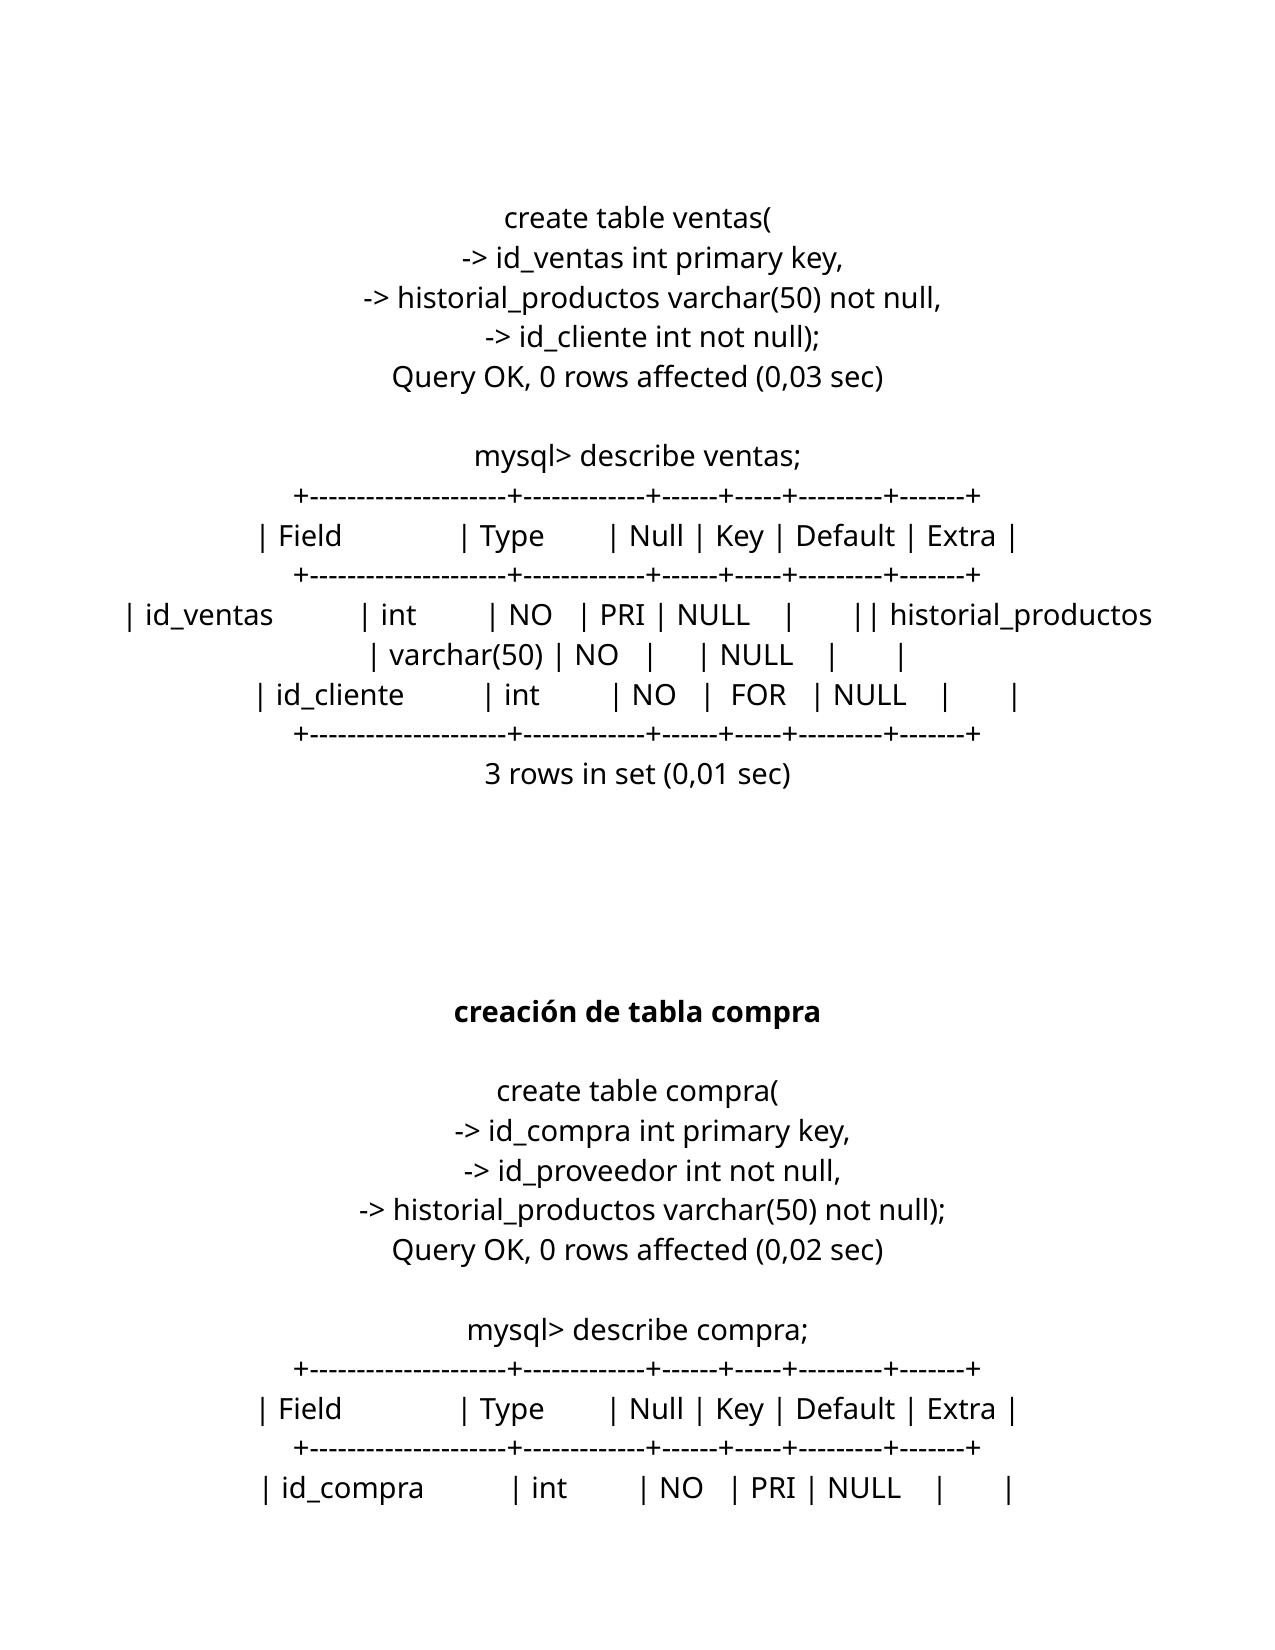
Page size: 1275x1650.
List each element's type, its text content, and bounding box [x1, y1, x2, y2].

text -> id_ventas int primary key, [118, 237, 1157, 277]
text | id_compra | int | NO | PRI | NULL | | [118, 1467, 1157, 1507]
text 3 rows in set (0,01 sec) [118, 753, 1157, 793]
text create table ventas( [118, 197, 1157, 237]
text Query OK, 0 rows affected (0,02 sec) [118, 1229, 1157, 1269]
text -> id_proveedor int not null, [118, 1150, 1157, 1190]
text -> id_compra int primary key, [118, 1110, 1157, 1150]
text +---------------------+-------------+------+-----+---------+-------+ [118, 713, 1157, 753]
text -> historial_productos varchar(50) not null); [118, 1190, 1157, 1229]
text +---------------------+-------------+------+-----+---------+-------+ [118, 1428, 1157, 1467]
text -> historial_productos varchar(50) not null, [118, 277, 1157, 317]
text | Field | Type | Null | Key | Default | Extra | [118, 515, 1157, 555]
text +---------------------+-------------+------+-----+---------+-------+ [118, 475, 1157, 515]
text +---------------------+-------------+------+-----+---------+-------+ [118, 1348, 1157, 1388]
text | Field | Type | Null | Key | Default | Extra | [118, 1388, 1157, 1428]
text create table compra( [118, 1071, 1157, 1110]
text Query OK, 0 rows affected (0,03 sec) [118, 356, 1157, 396]
text mysql> describe ventas; [118, 436, 1157, 475]
text | id_cliente | int | NO | FOR | NULL | | [118, 674, 1157, 713]
text +---------------------+-------------+------+-----+---------+-------+ [118, 555, 1157, 594]
text creación de tabla compra [118, 991, 1157, 1031]
text mysql> describe compra; [118, 1309, 1157, 1348]
text | id_ventas | int | NO | PRI | NULL | || historial_productos | varchar(50) | NO | | NULL | | [118, 594, 1157, 674]
text -> id_cliente int not null); [118, 317, 1157, 356]
